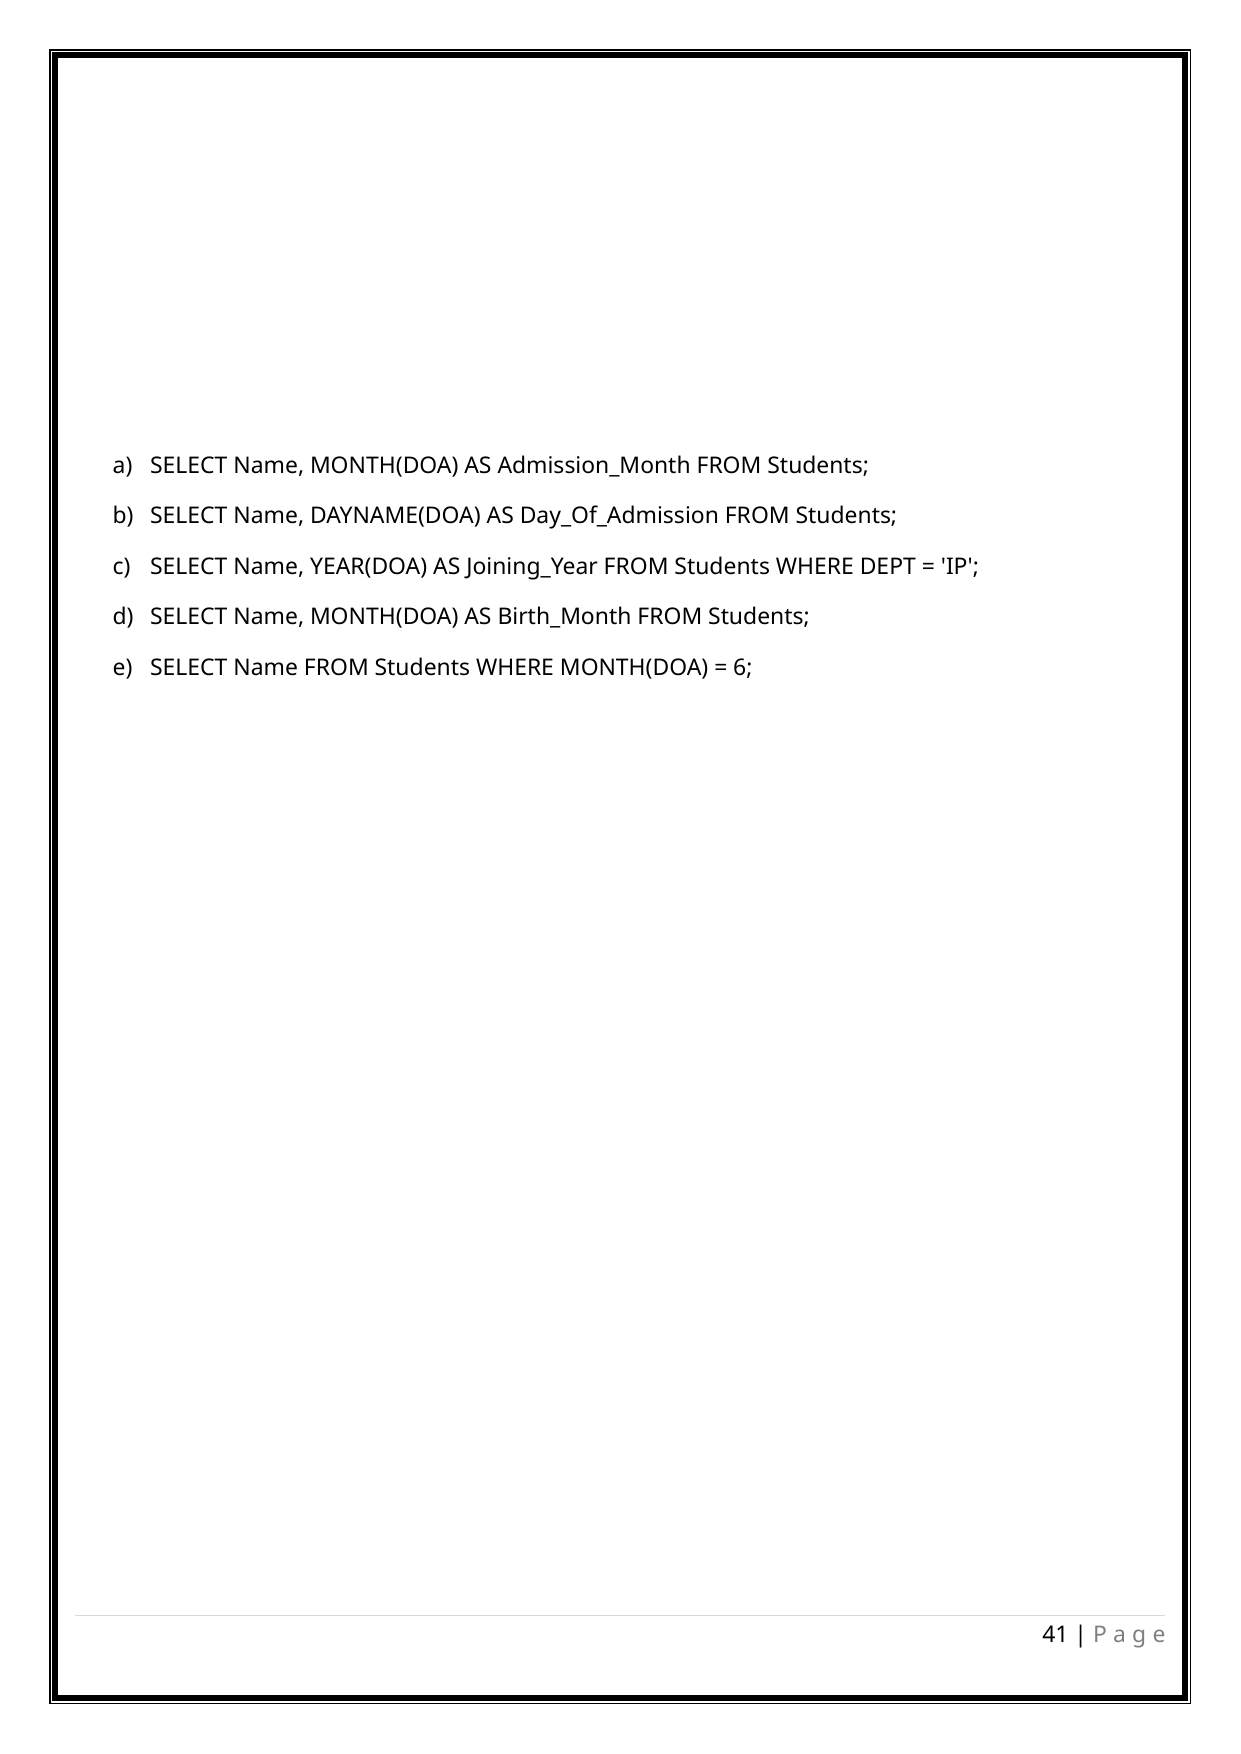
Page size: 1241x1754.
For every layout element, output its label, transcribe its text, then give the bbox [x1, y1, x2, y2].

list SELECT Name FROM Students WHERE MONTH(DOA) = 6; [112, 651, 1165, 682]
list SELECT Name, MONTH(DOA) AS Admission_Month FROM Students; [112, 449, 1165, 480]
list SELECT Name, YEAR(DOA) AS Joining_Year FROM Students WHERE DEPT = 'IP'; [112, 550, 1165, 581]
list SELECT Name, DAYNAME(DOA) AS Day_Of_Admission FROM Students; [112, 499, 1165, 531]
list SELECT Name, MONTH(DOA) AS Birth_Month FROM Students; [112, 600, 1165, 632]
